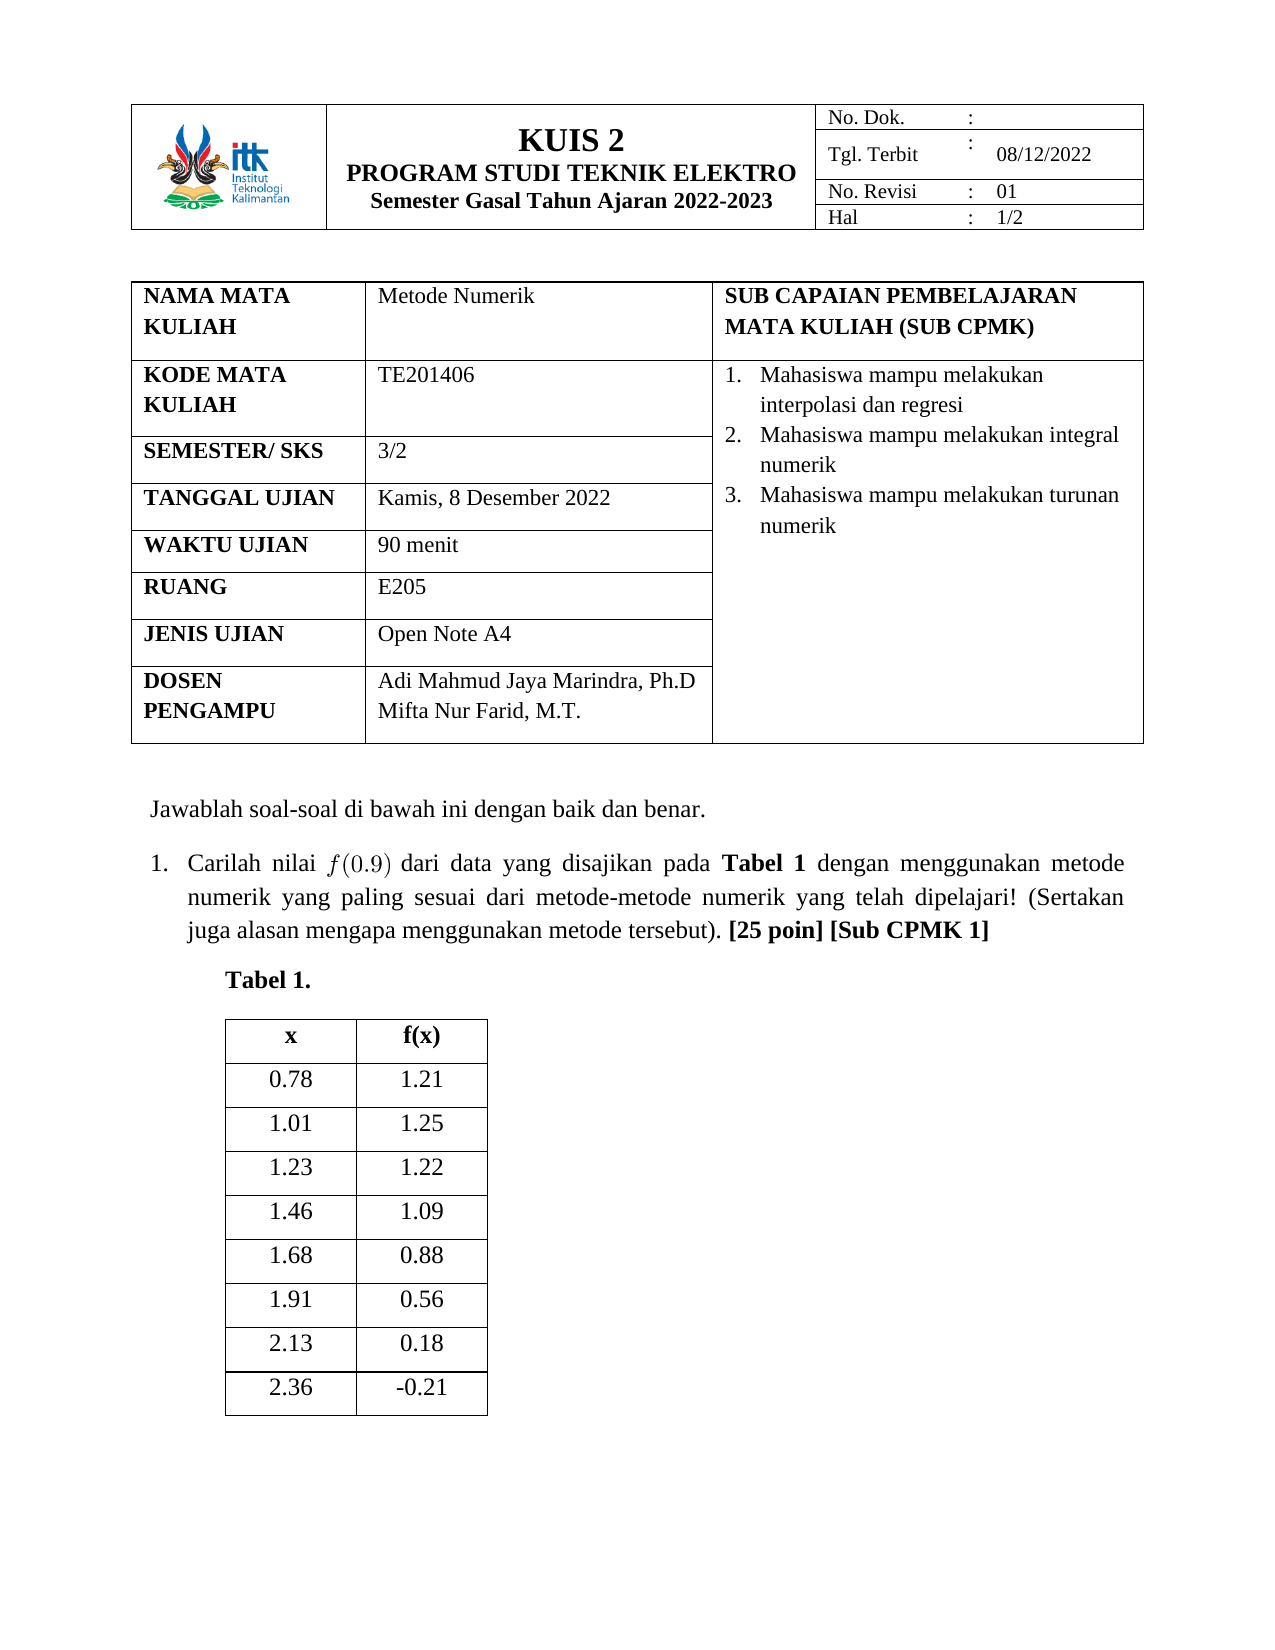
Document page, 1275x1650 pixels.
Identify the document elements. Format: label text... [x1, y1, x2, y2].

table_cell 1.21 [357, 1064, 487, 1107]
text Tabel 1. [225, 965, 1125, 994]
table_cell -0.21 [357, 1373, 487, 1415]
table_cell 0.88 [357, 1240, 487, 1283]
picture [154, 122, 292, 212]
table_header Metode Numerik [366, 283, 712, 359]
table_header SUB CAPAIAN PEMBELAJARAN MATA KULIAH (SUB CPMK) [713, 283, 1143, 359]
table_cell KODE MATA KULIAH [132, 361, 365, 436]
table_cell TE201406 [366, 361, 712, 436]
table_cell 2.36 [226, 1373, 356, 1415]
table_cell Open Note A4 [366, 620, 712, 666]
table_cell E205 [366, 573, 712, 619]
picture [327, 853, 390, 878]
table_cell RUANG [132, 573, 365, 619]
table_cell 1.23 [226, 1152, 356, 1195]
table_cell 90 menit [366, 531, 712, 572]
table_cell 1.09 [357, 1196, 487, 1239]
table_cell 1.91 [226, 1284, 356, 1327]
table_cell Adi Mahmud Jaya Marindra, Ph.D Mifta Nur Farid, M.T. [366, 667, 712, 742]
table_cell 1.46 [226, 1196, 356, 1239]
table_cell 1.68 [226, 1240, 356, 1283]
table_cell 1.01 [226, 1108, 356, 1151]
table_cell 1.25 [357, 1108, 487, 1151]
table_cell 3/2 [366, 437, 712, 483]
table_cell SEMESTER/ SKS [132, 437, 365, 483]
table_header f(x) [357, 1020, 487, 1063]
table_cell 0.78 [226, 1064, 356, 1107]
table_cell Kamis, 8 Desember 2022 [366, 484, 712, 530]
table_cell 1.22 [357, 1152, 487, 1195]
table_cell DOSEN PENGAMPU [132, 667, 365, 742]
table_cell TANGGAL UJIAN [132, 484, 365, 530]
text Jawablah soal-soal di bawah ini dengan baik dan benar. [150, 794, 1125, 823]
table_cell JENIS UJIAN [132, 620, 365, 666]
table_cell WAKTU UJIAN [132, 531, 365, 572]
table_cell Mahasiswa mampu melakukan interpolasi dan regresi Mahasiswa mampu melakukan integral numerik Mahasiswa mampu melakukan turunan numerik [713, 361, 1143, 742]
table_header NAMA MATA KULIAH [132, 283, 365, 359]
table_cell 0.56 [357, 1284, 487, 1327]
table_header x [226, 1020, 356, 1063]
list Carilah nilai dari data yang disajikan pada Tabel 1 dengan menggunakan metode numerik yang paling sesuai dari metode-metode numerik yang telah dipelajari! (Sertakan juga alasan mengapa menggunakan metode tersebut). [25 poin] [Sub CPMK 1] [150, 848, 1125, 944]
table_cell 0.18 [357, 1328, 487, 1371]
table_cell 2.13 [226, 1328, 356, 1371]
